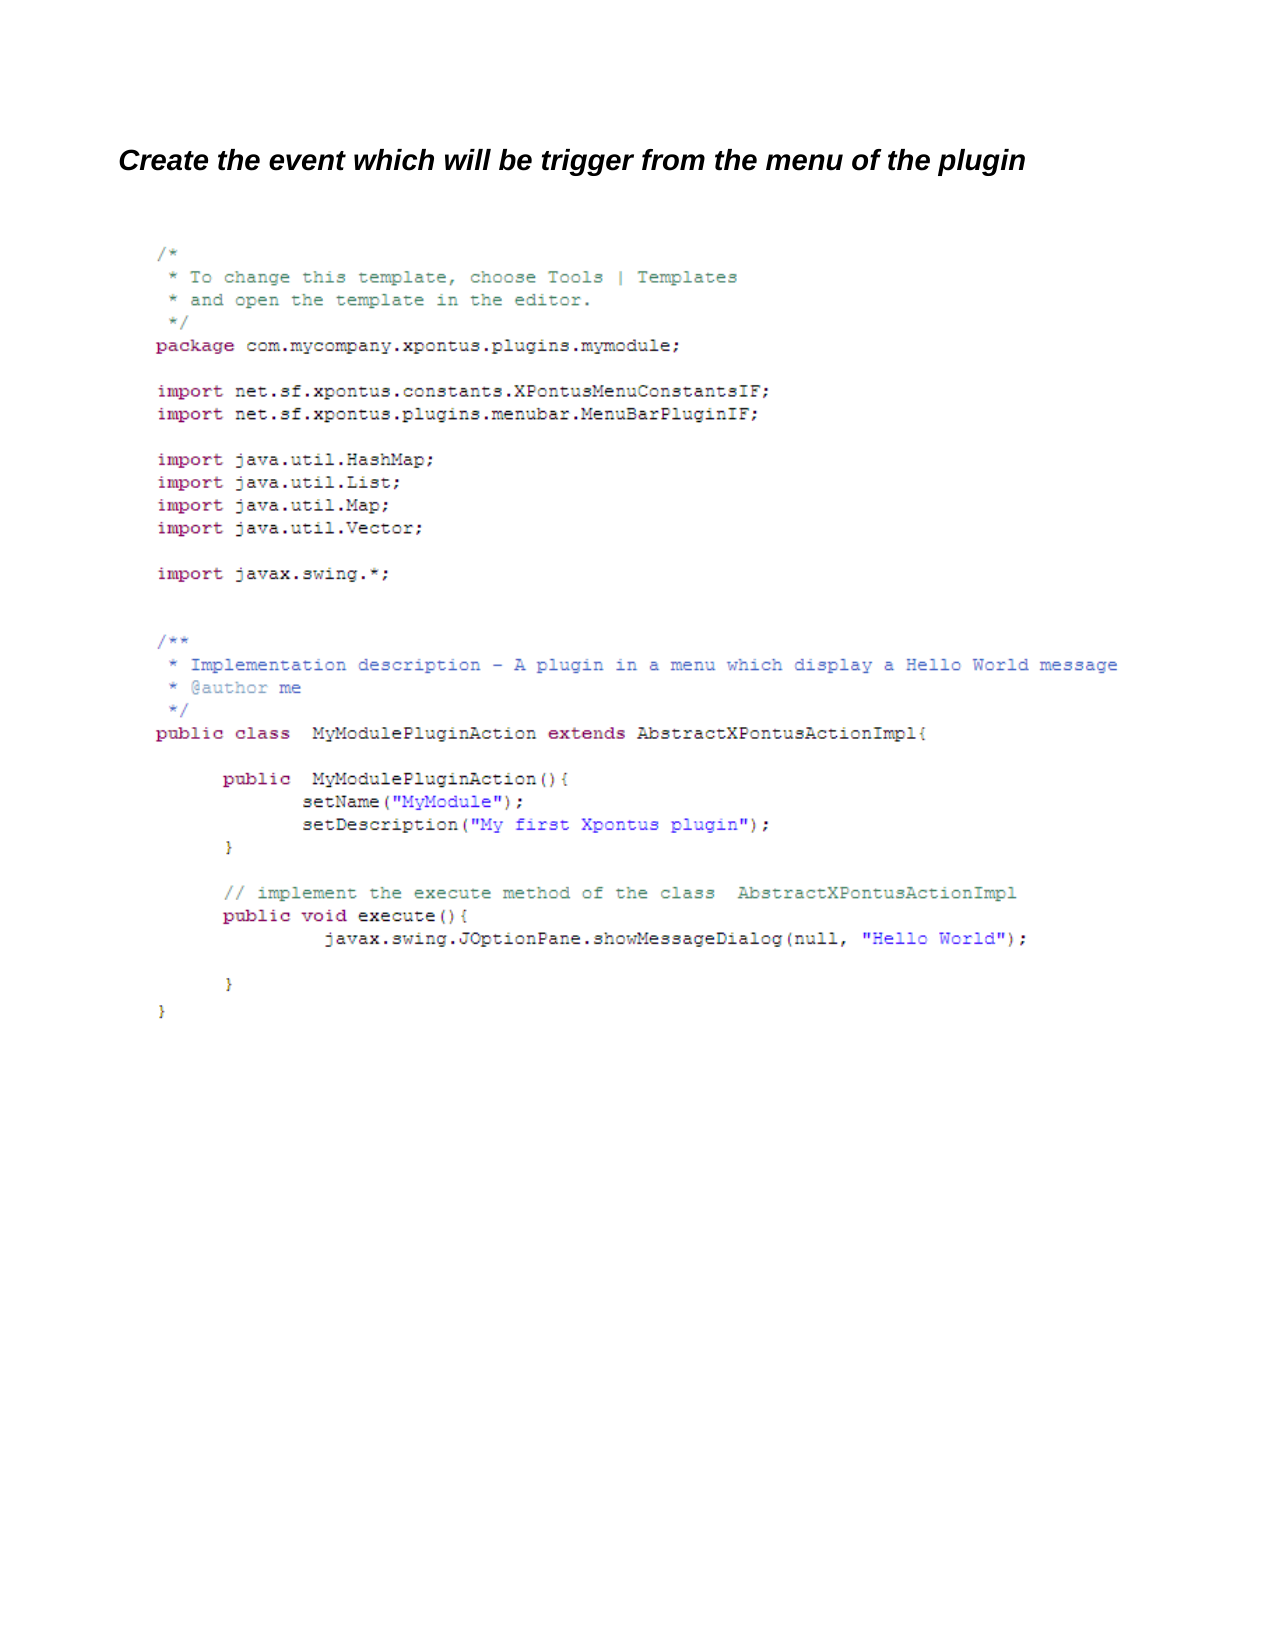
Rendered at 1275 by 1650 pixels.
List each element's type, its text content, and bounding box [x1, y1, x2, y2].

subtitle Create the event which will be trigger from the menu of the plugin [118, 143, 1157, 177]
picture [144, 230, 1131, 1024]
